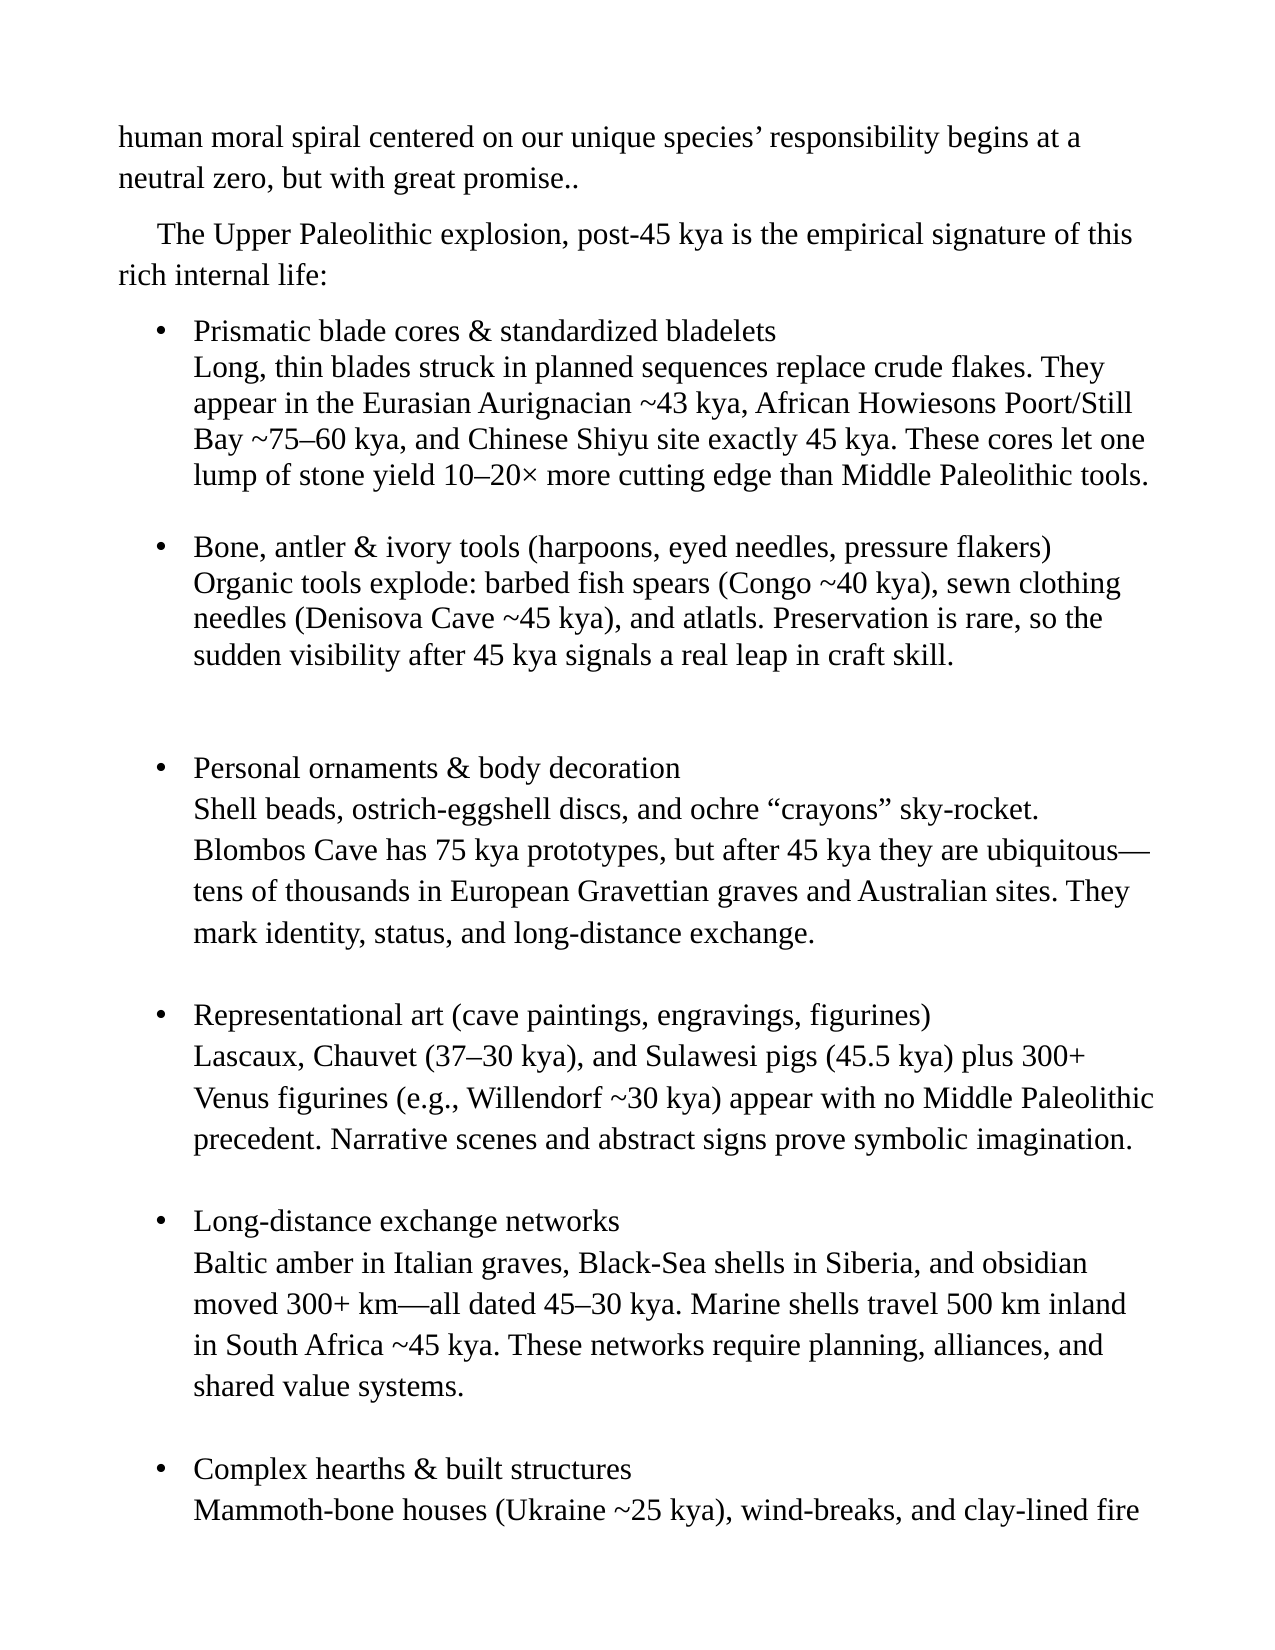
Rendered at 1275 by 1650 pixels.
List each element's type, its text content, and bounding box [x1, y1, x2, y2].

list Long-distance exchange networks Baltic amber in Italian graves, Black-Sea shells in Siberia, and obsidian moved 300+ km—all dated 45–30 kya. Marine shells travel 500 km inland in South Africa ~45 kya. These networks require planning, alliances, and shared value systems. [156, 1203, 1157, 1403]
text The Upper Paleolithic explosion, post-45 kya is the empirical signature of this rich internal life: [118, 215, 1157, 292]
list Complex hearths & built structures Mammoth-bone houses (Ukraine ~25 kya), wind-breaks, and clay-lined fire [156, 1450, 1157, 1527]
list Bone, antler & ivory tools (harpoons, eyed needles, pressure flakers) Organic tools explode: barbed fish spears (Congo ~40 kya), sewn clothing needles (Denisova Cave ~45 kya), and atlatls. Preservation is rare, so the sudden visibility after 45 kya signals a real leap in craft skill. [156, 528, 1157, 672]
list Personal ornaments & body decoration Shell beads, ostrich-eggshell discs, and ochre “crayons” sky-rocket. Blombos Cave has 75 kya prototypes, but after 45 kya they are ubiquitous—tens of thousands in European Gravettian graves and Australian sites. They mark identity, status, and long-distance exchange. [156, 749, 1157, 950]
text human moral spiral centered on our unique species’ responsibility begins at a neutral zero, but with great promise.. [118, 118, 1157, 195]
list Representational art (cave paintings, engravings, figurines) Lascaux, Chauvet (37–30 kya), and Sulawesi pigs (45.5 kya) plus 300+ Venus figurines (e.g., Willendorf ~30 kya) appear with no Middle Paleolithic precedent. Narrative scenes and abstract signs prove symbolic imagination. [156, 996, 1157, 1156]
list Prismatic blade cores & standardized bladelets Long, thin blades struck in planned sequences replace crude flakes. They appear in the Eurasian Aurignacian ~43 kya, African Howiesons Poort/Still Bay ~75–60 kya, and Chinese Shiyu site exactly 45 kya. These cores let one lump of stone yield 10–20× more cutting edge than Middle Paleolithic tools. [156, 312, 1157, 492]
